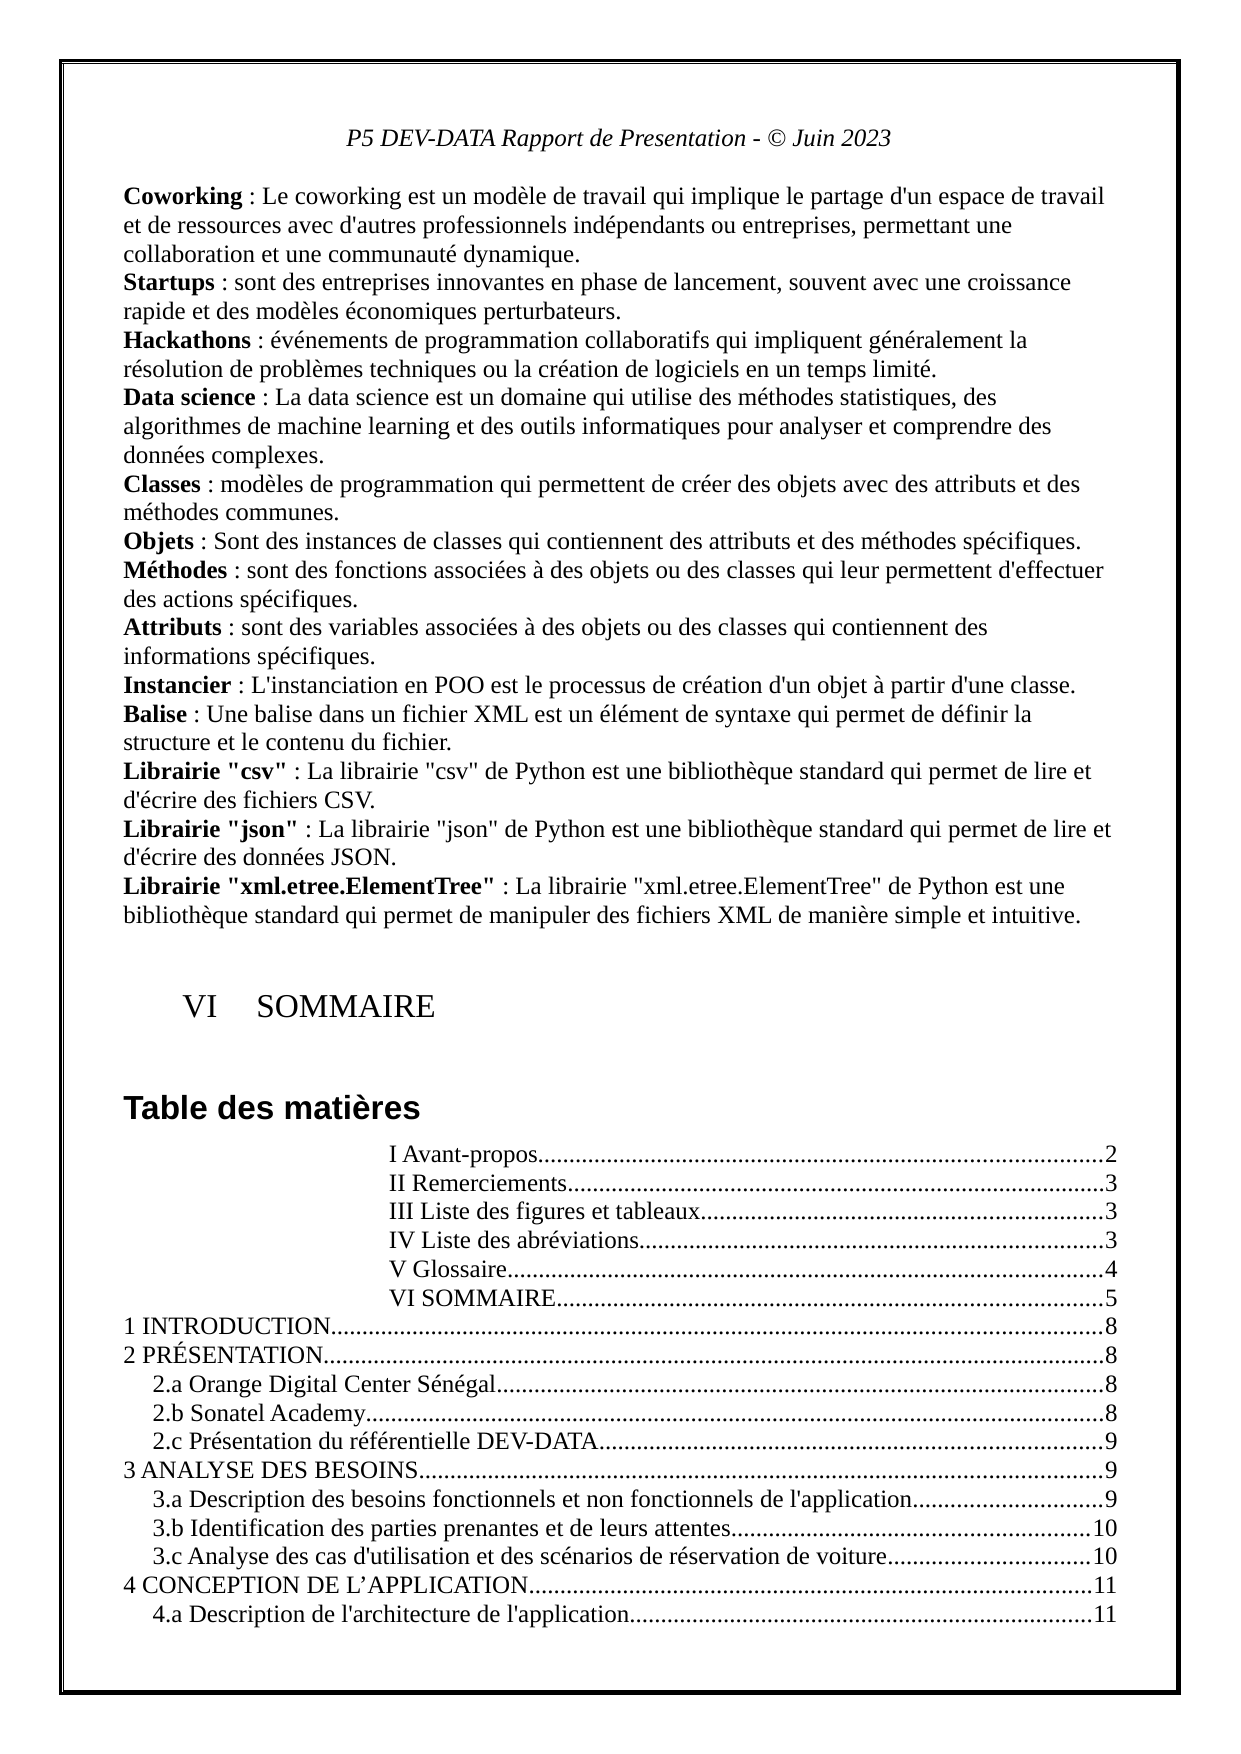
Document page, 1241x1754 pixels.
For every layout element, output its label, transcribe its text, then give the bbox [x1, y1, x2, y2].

text Classes : modèles de programmation qui permettent de créer des objets avec des attributs et des méthodes communes. [123, 469, 1117, 526]
text Attributs : sont des variables associées à des objets ou des classes qui contiennent des informations spécifiques. [123, 612, 1117, 670]
text 4 CONCEPTION DE L’APPLICATION 11 [123, 1570, 1117, 1599]
text 3 ANALYSE DES BESOINS 9 [123, 1455, 1117, 1484]
text I Avant-propos 2 [389, 1139, 1117, 1168]
text V Glossaire 4 [389, 1254, 1117, 1283]
text 2 PRÉSENTATION 8 [123, 1340, 1117, 1369]
text Balise : Une balise dans un fichier XML est un élément de syntaxe qui permet de définir la structure et le contenu du fichier. [123, 699, 1117, 756]
text Coworking : Le coworking est un modèle de travail qui implique le partage d'un espace de travail et de ressources avec d'autres professionnels indépendants ou entreprises, permettant une collaboration et une communauté dynamique. [123, 181, 1117, 267]
text Librairie "json" : La librairie "json" de Python est une bibliothèque standard qui permet de lire et d'écrire des données JSON. [123, 814, 1117, 871]
text Objets : Sont des instances de classes qui contiennent des attributs et des méthodes spécifiques. [123, 526, 1117, 555]
text Librairie "xml.etree.ElementTree" : La librairie "xml.etree.ElementTree" de Python est une bibliothèque standard qui permet de manipuler des fichiers XML de manière simple et intuitive. [123, 871, 1117, 929]
text II Remerciements 3 [389, 1168, 1117, 1196]
text 2.c Présentation du référentielle DEV-DATA 9 [152, 1426, 1117, 1455]
text III Liste des figures et tableaux 3 [389, 1196, 1117, 1225]
text 3.c Analyse des cas d'utilisation et des scénarios de réservation de voiture 10 [152, 1541, 1117, 1570]
text IV Liste des abréviations 3 [389, 1225, 1117, 1254]
text 2.a Orange Digital Center Sénégal 8 [152, 1369, 1117, 1398]
text VI SOMMAIRE 5 [389, 1283, 1117, 1311]
text 3.b Identification des parties prenantes et de leurs attentes 10 [152, 1513, 1117, 1541]
text 4.a Description de l'architecture de l'application 11 [152, 1599, 1117, 1628]
text Hackathons : événements de programmation collaboratifs qui impliquent généralement la résolution de problèmes techniques ou la création de logiciels en un temps limité. [123, 325, 1117, 382]
text Data science : La data science est un domaine qui utilise des méthodes statistiques, des algorithmes de machine learning et des outils informatiques pour analyser et comprendre des données complexes. [123, 382, 1117, 469]
text 2.b Sonatel Academy 8 [152, 1398, 1117, 1426]
subtitle Table des matières [123, 1088, 1117, 1126]
text Startups : sont des entreprises innovantes en phase de lancement, souvent avec une croissance rapide et des modèles économiques perturbateurs. [123, 267, 1117, 325]
subtitle SOMMAIRE [182, 986, 1117, 1024]
text 1 INTRODUCTION 8 [123, 1311, 1117, 1340]
text Instancier : L'instanciation en POO est le processus de création d'un objet à partir d'une classe. [123, 670, 1117, 699]
text 3.a Description des besoins fonctionnels et non fonctionnels de l'application 9 [152, 1484, 1117, 1513]
text Méthodes : sont des fonctions associées à des objets ou des classes qui leur permettent d'effectuer des actions spécifiques. [123, 555, 1117, 612]
text Librairie "csv" : La librairie "csv" de Python est une bibliothèque standard qui permet de lire et d'écrire des fichiers CSV. [123, 756, 1117, 814]
